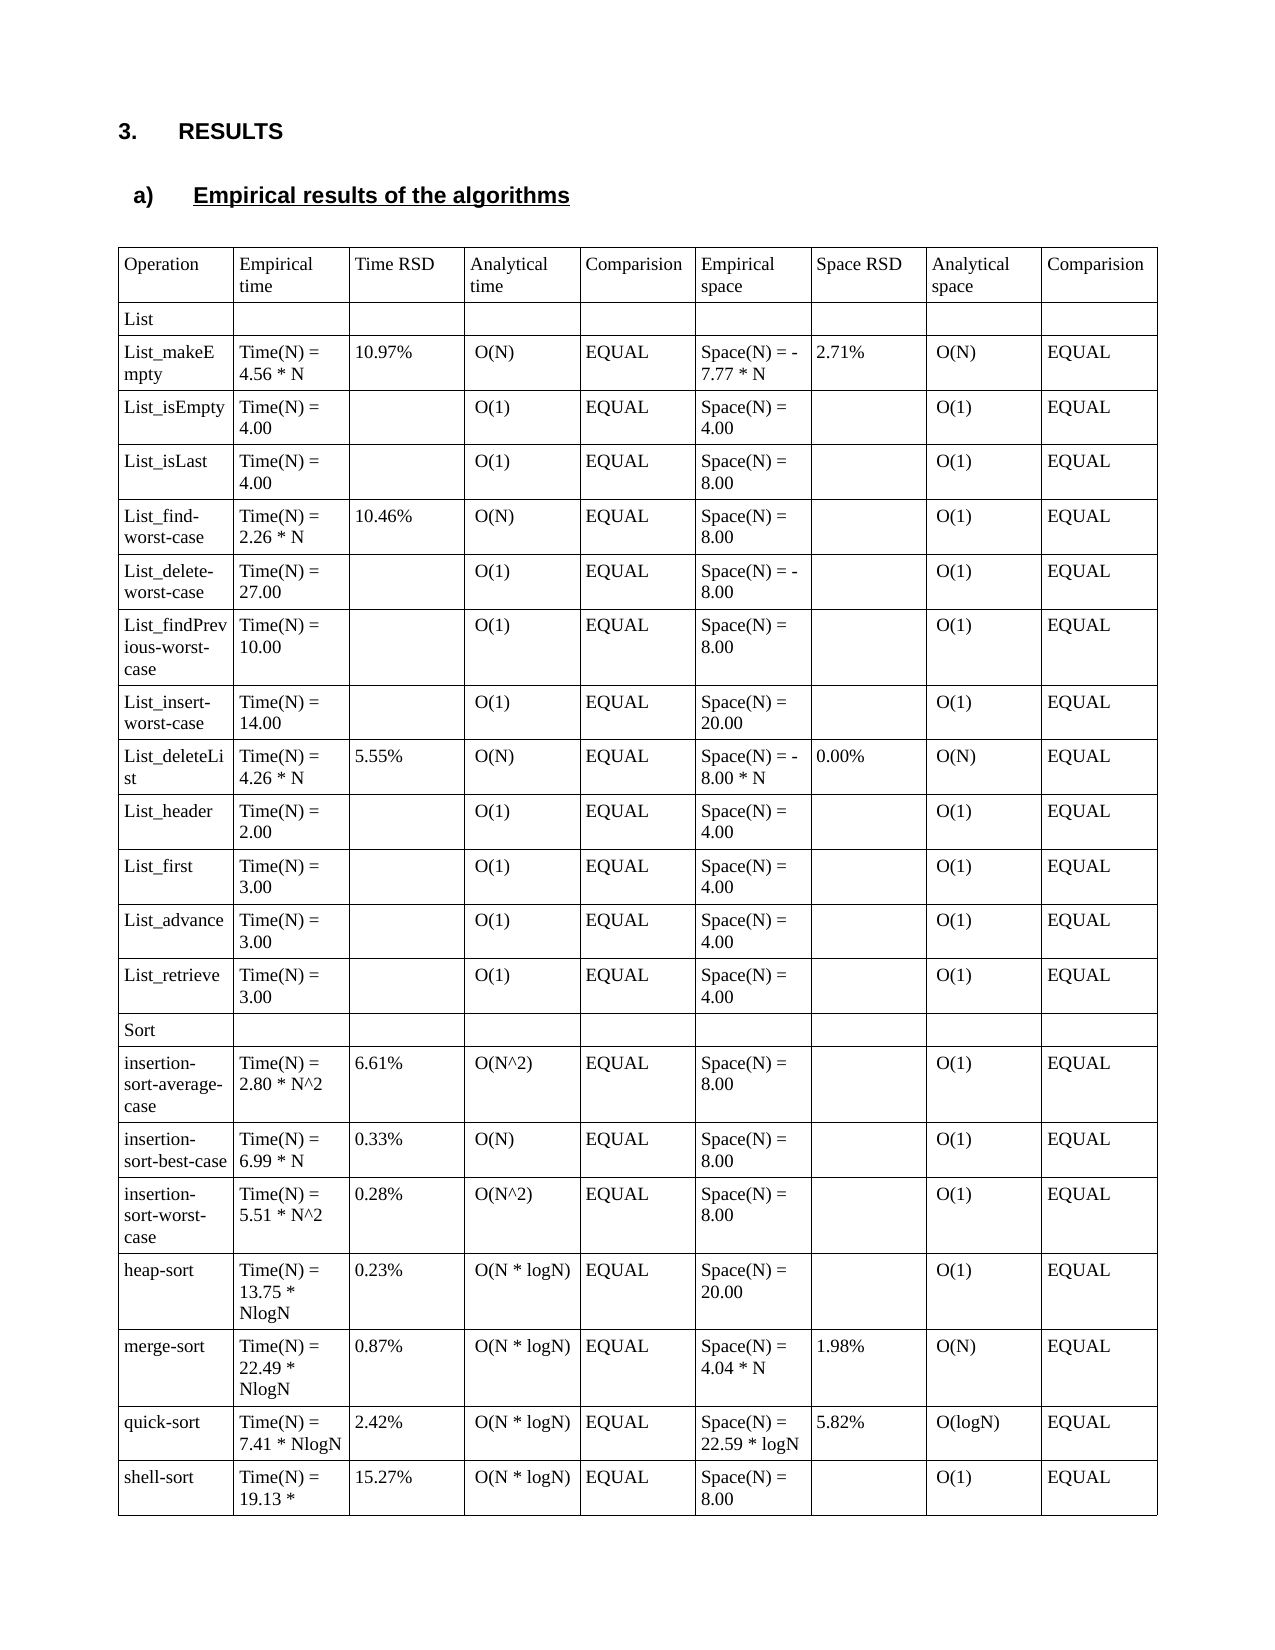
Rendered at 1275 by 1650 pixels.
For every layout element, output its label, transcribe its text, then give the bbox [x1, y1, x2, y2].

table_cell Space(N) = 8.00 [696, 1047, 811, 1122]
table_cell [812, 610, 926, 685]
table_header Operation [119, 248, 233, 302]
table_cell [812, 905, 926, 958]
table_cell O(1) [465, 959, 580, 1013]
table_cell Time(N) = 2.00 [234, 795, 349, 849]
table_cell Time(N) = 7.41 * NlogN [234, 1407, 349, 1460]
table_cell EQUAL [1042, 500, 1157, 554]
table_cell 6.61% [350, 1047, 464, 1122]
table_cell insertion-sort-best-case [119, 1123, 233, 1177]
table_cell EQUAL [581, 555, 695, 608]
table_cell Space(N) = 4.00 [696, 795, 811, 849]
table_cell O(1) [927, 850, 1041, 903]
table_cell O(1) [927, 445, 1041, 499]
table_cell EQUAL [581, 445, 695, 499]
table_cell [812, 686, 926, 739]
table_cell EQUAL [581, 1407, 695, 1460]
table_cell 2.42% [350, 1407, 464, 1460]
table_cell heap-sort [119, 1254, 233, 1329]
table_cell O(logN) [927, 1407, 1041, 1460]
table_cell 0.28% [350, 1178, 464, 1253]
table_cell O(N) [465, 740, 580, 794]
table_cell O(1) [927, 1123, 1041, 1177]
table_cell List [119, 303, 233, 335]
table_cell [927, 1014, 1041, 1046]
table_cell O(1) [927, 686, 1041, 739]
table_header Time RSD [350, 248, 464, 302]
table_cell O(1) [927, 555, 1041, 608]
table_cell [465, 303, 580, 335]
table_cell [812, 303, 926, 335]
table_cell EQUAL [581, 905, 695, 958]
table_cell Space(N) = 4.04 * N [696, 1330, 811, 1406]
table_cell List_retrieve [119, 959, 233, 1013]
table_cell O(N) [927, 740, 1041, 794]
table_cell quick-sort [119, 1407, 233, 1460]
table_cell List_isEmpty [119, 391, 233, 444]
table_cell EQUAL [1042, 740, 1157, 794]
table_cell O(1) [927, 1178, 1041, 1253]
table_cell EQUAL [1042, 336, 1157, 390]
table_cell [350, 959, 464, 1013]
table_cell [350, 391, 464, 444]
table_cell [812, 850, 926, 903]
table_cell Space(N) = 4.00 [696, 905, 811, 958]
table_cell [812, 1254, 926, 1329]
table_cell [812, 391, 926, 444]
table_cell EQUAL [1042, 610, 1157, 685]
table_cell 5.82% [812, 1407, 926, 1460]
table_cell [812, 1123, 926, 1177]
table_cell List_isLast [119, 445, 233, 499]
table_cell Sort [119, 1014, 233, 1046]
table_cell O(N * logN) [465, 1461, 580, 1515]
table_cell O(N * logN) [465, 1254, 580, 1329]
table_cell EQUAL [581, 336, 695, 390]
table_cell EQUAL [581, 795, 695, 849]
table_cell EQUAL [581, 500, 695, 554]
table_cell EQUAL [581, 1047, 695, 1122]
table_cell O(N * logN) [465, 1407, 580, 1460]
table_cell EQUAL [1042, 850, 1157, 903]
table_cell [1042, 303, 1157, 335]
table_cell Time(N) = 10.00 [234, 610, 349, 685]
table_cell Space(N) = 4.00 [696, 391, 811, 444]
table_cell [350, 1014, 464, 1046]
table_cell Space(N) = 8.00 [696, 1178, 811, 1253]
table_cell List_delete-worst-case [119, 555, 233, 608]
table_cell [350, 555, 464, 608]
table_cell Space(N) = 8.00 [696, 1123, 811, 1177]
table_cell [350, 686, 464, 739]
table_cell O(N^2) [465, 1047, 580, 1122]
table_cell [812, 555, 926, 608]
table_cell O(N) [465, 336, 580, 390]
table_cell Time(N) = 27.00 [234, 555, 349, 608]
table_cell 0.00% [812, 740, 926, 794]
table_cell Space(N) = -7.77 * N [696, 336, 811, 390]
table_cell O(N) [465, 500, 580, 554]
table_cell O(1) [465, 555, 580, 608]
table_cell Space(N) = 8.00 [696, 610, 811, 685]
table_cell EQUAL [1042, 1047, 1157, 1122]
table_cell Time(N) = 3.00 [234, 959, 349, 1013]
table_cell [1042, 1014, 1157, 1046]
table_cell EQUAL [581, 1123, 695, 1177]
table_cell [696, 1014, 811, 1046]
table_cell EQUAL [1042, 959, 1157, 1013]
table_cell List_find-worst-case [119, 500, 233, 554]
table_cell O(N^2) [465, 1178, 580, 1253]
table_cell 0.33% [350, 1123, 464, 1177]
table_header Space RSD [812, 248, 926, 302]
table_cell 0.23% [350, 1254, 464, 1329]
table_cell O(N) [927, 1330, 1041, 1406]
table_cell List_advance [119, 905, 233, 958]
table_cell List_findPrevious-worst-case [119, 610, 233, 685]
table_cell 10.97% [350, 336, 464, 390]
table_cell Space(N) = -8.00 [696, 555, 811, 608]
table_cell EQUAL [581, 610, 695, 685]
table_cell [350, 303, 464, 335]
table_cell [812, 500, 926, 554]
table_cell EQUAL [581, 850, 695, 903]
table_cell Time(N) = 2.80 * N^2 [234, 1047, 349, 1122]
table_cell O(1) [465, 905, 580, 958]
table_cell O(1) [927, 795, 1041, 849]
table_cell O(1) [465, 445, 580, 499]
table_cell O(1) [927, 959, 1041, 1013]
table_cell O(N * logN) [465, 1330, 580, 1406]
table_cell Space(N) = 8.00 [696, 445, 811, 499]
table_cell Space(N) = -8.00 * N [696, 740, 811, 794]
table_cell O(1) [465, 391, 580, 444]
table_cell List_deleteList [119, 740, 233, 794]
table_cell O(1) [465, 686, 580, 739]
table_cell Space(N) = 20.00 [696, 1254, 811, 1329]
table_cell [696, 303, 811, 335]
table_cell [812, 959, 926, 1013]
table_cell EQUAL [1042, 1123, 1157, 1177]
table_cell Time(N) = 4.26 * N [234, 740, 349, 794]
table_cell Time(N) = 4.00 [234, 445, 349, 499]
table_cell O(1) [927, 1254, 1041, 1329]
table_cell O(1) [465, 850, 580, 903]
table_cell List_insert-worst-case [119, 686, 233, 739]
table_cell [927, 303, 1041, 335]
table_cell 5.55% [350, 740, 464, 794]
table_header Analytical time [465, 248, 580, 302]
table_cell EQUAL [1042, 1330, 1157, 1406]
table_cell O(1) [927, 610, 1041, 685]
table_cell insertion-sort-average-case [119, 1047, 233, 1122]
table_cell O(1) [927, 1047, 1041, 1122]
table_cell [465, 1014, 580, 1046]
table_cell Time(N) = 14.00 [234, 686, 349, 739]
table_cell Time(N) = 3.00 [234, 905, 349, 958]
table_cell EQUAL [1042, 555, 1157, 608]
table_cell Time(N) = 4.00 [234, 391, 349, 444]
table_cell O(1) [927, 500, 1041, 554]
table_cell 10.46% [350, 500, 464, 554]
table_cell [812, 1461, 926, 1515]
table_cell Space(N) = 8.00 [696, 1461, 811, 1515]
table_cell shell-sort [119, 1461, 233, 1515]
table_cell O(1) [927, 1461, 1041, 1515]
table_cell O(1) [465, 610, 580, 685]
table_cell EQUAL [581, 391, 695, 444]
table_cell Time(N) = 13.75 * NlogN [234, 1254, 349, 1329]
table_header Empirical space [696, 248, 811, 302]
table_cell [350, 905, 464, 958]
table_cell Space(N) = 4.00 [696, 850, 811, 903]
table_cell merge-sort [119, 1330, 233, 1406]
table_cell EQUAL [1042, 686, 1157, 739]
table_cell [350, 850, 464, 903]
table_cell EQUAL [1042, 1178, 1157, 1253]
table_cell EQUAL [1042, 445, 1157, 499]
table_cell EQUAL [1042, 1407, 1157, 1460]
table_header Empirical time [234, 248, 349, 302]
table_cell EQUAL [581, 686, 695, 739]
table_cell Time(N) = 5.51 * N^2 [234, 1178, 349, 1253]
table_header Analytical space [927, 248, 1041, 302]
table_cell insertion-sort-worst-case [119, 1178, 233, 1253]
table_cell O(1) [465, 795, 580, 849]
table_cell Space(N) = 22.59 * logN [696, 1407, 811, 1460]
table_cell [581, 1014, 695, 1046]
table_cell [812, 445, 926, 499]
table_cell Space(N) = 8.00 [696, 500, 811, 554]
table_cell Space(N) = 4.00 [696, 959, 811, 1013]
table_header Comparision [1042, 248, 1157, 302]
table_cell 1.98% [812, 1330, 926, 1406]
table_cell EQUAL [1042, 905, 1157, 958]
table_cell O(1) [927, 905, 1041, 958]
table_cell EQUAL [581, 740, 695, 794]
table_cell EQUAL [1042, 795, 1157, 849]
table_cell Time(N) = 2.26 * N [234, 500, 349, 554]
table_cell [812, 1178, 926, 1253]
table_cell EQUAL [1042, 391, 1157, 444]
table_cell Time(N) = 22.49 * NlogN [234, 1330, 349, 1406]
table_cell O(N) [465, 1123, 580, 1177]
table_cell [812, 795, 926, 849]
table_cell 0.87% [350, 1330, 464, 1406]
table_cell [350, 610, 464, 685]
table_cell Time(N) = 3.00 [234, 850, 349, 903]
table_cell Time(N) = 19.13 * [234, 1461, 349, 1515]
table_cell [581, 303, 695, 335]
table_cell EQUAL [581, 1178, 695, 1253]
subtitle Empirical results of the algorithms [118, 182, 1157, 208]
table_cell EQUAL [581, 1254, 695, 1329]
table_cell List_header [119, 795, 233, 849]
table_cell O(N) [927, 336, 1041, 390]
table_cell List_first [119, 850, 233, 903]
table_cell [234, 1014, 349, 1046]
table_cell Time(N) = 6.99 * N [234, 1123, 349, 1177]
table_cell EQUAL [1042, 1461, 1157, 1515]
table_cell Time(N) = 4.56 * N [234, 336, 349, 390]
table_cell EQUAL [581, 1330, 695, 1406]
table_cell 15.27% [350, 1461, 464, 1515]
table_cell EQUAL [1042, 1254, 1157, 1329]
table_cell [350, 795, 464, 849]
table_cell [812, 1014, 926, 1046]
table_cell O(1) [927, 391, 1041, 444]
table_header Comparision [581, 248, 695, 302]
table_cell EQUAL [581, 1461, 695, 1515]
table_cell Space(N) = 20.00 [696, 686, 811, 739]
table_cell List_makeEmpty [119, 336, 233, 390]
table_cell [234, 303, 349, 335]
table_cell EQUAL [581, 959, 695, 1013]
table_cell [812, 1047, 926, 1122]
subtitle Results [118, 118, 1157, 144]
table_cell 2.71% [812, 336, 926, 390]
table_cell [350, 445, 464, 499]
